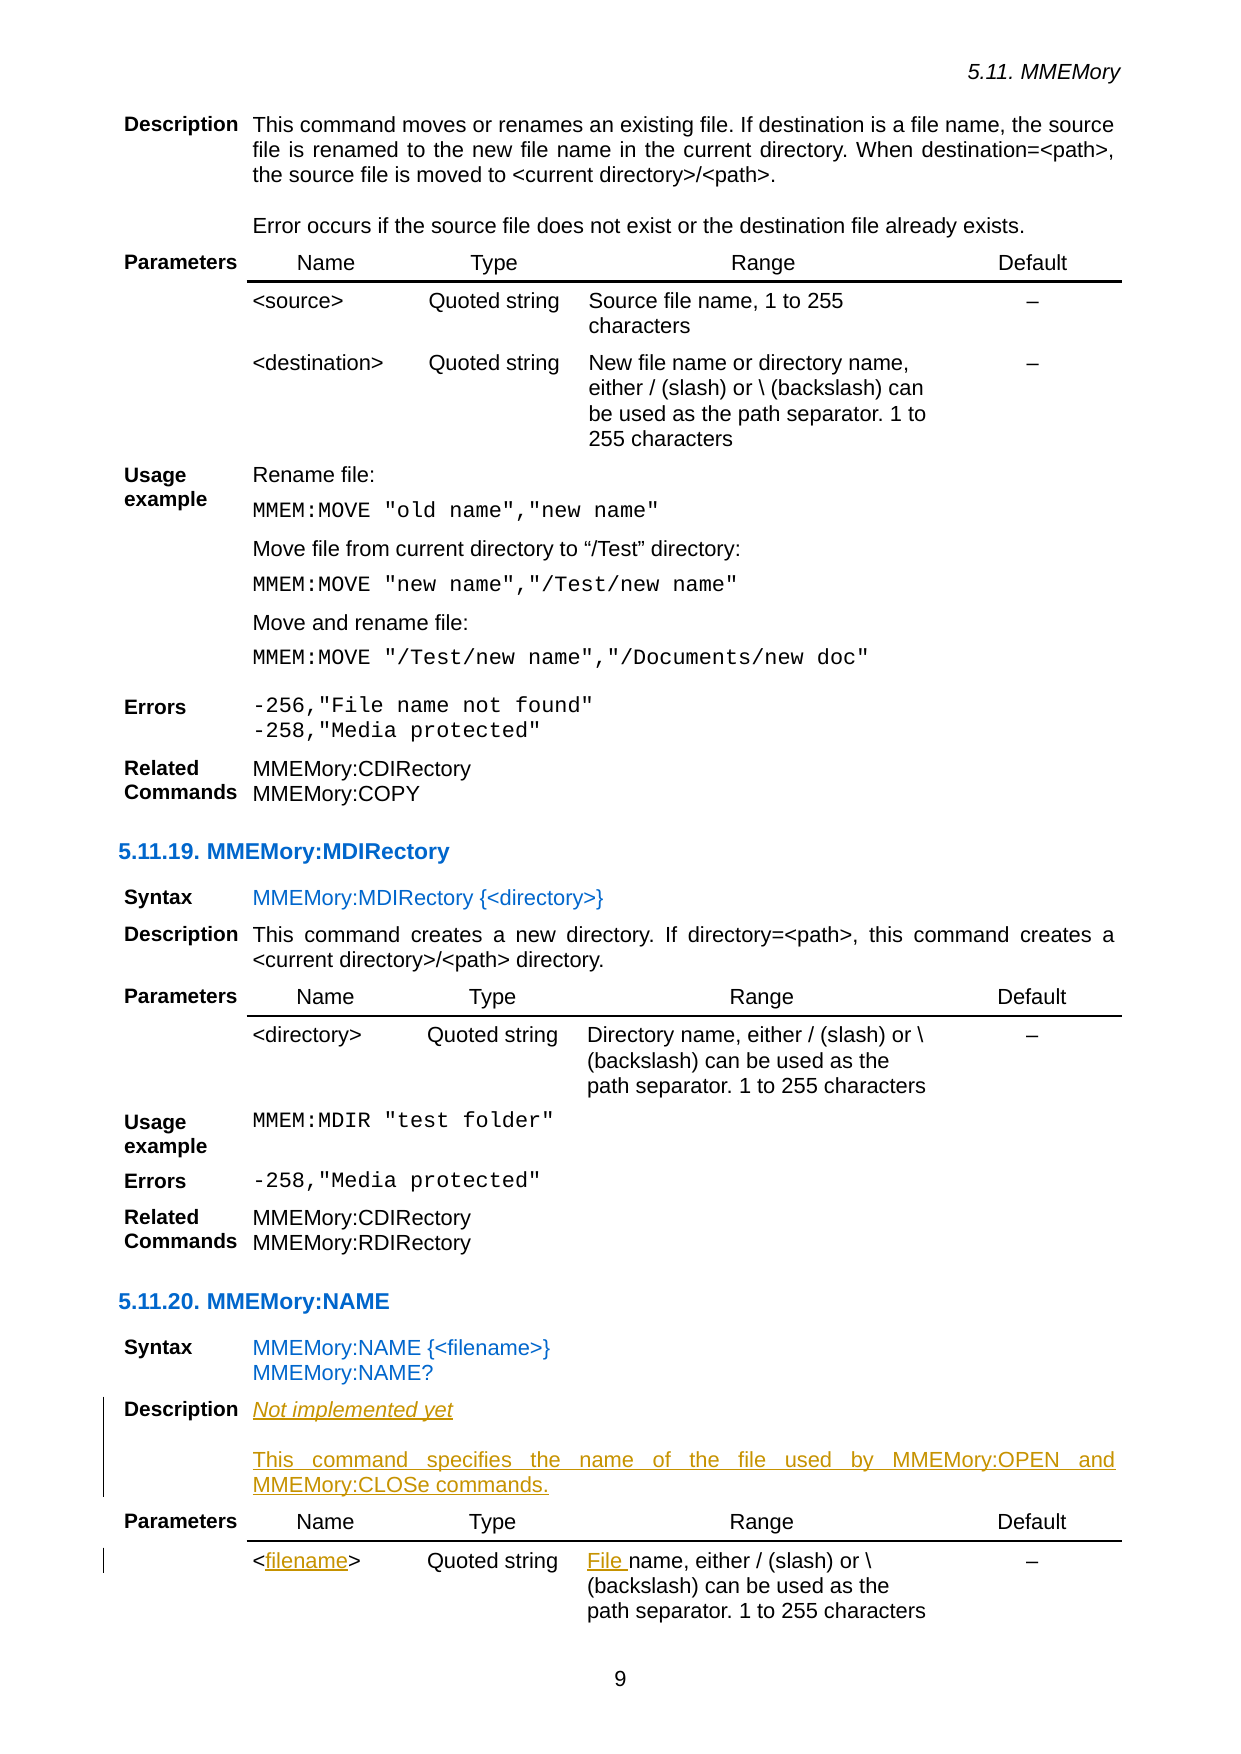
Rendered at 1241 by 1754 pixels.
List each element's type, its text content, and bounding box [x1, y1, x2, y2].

table_cell – [942, 1542, 1122, 1629]
table_cell Default [942, 978, 1122, 1014]
table_cell Type [404, 1503, 581, 1540]
table_cell This command moves or renames an existing file. If destination is a file name, the source file is renamed to the new file name in the current directory. When destination=<path>, the source file is moved to <current directory>/<path>. Error occurs if the source file does not exist or the destination file already exists. [247, 106, 1122, 244]
table_cell <filename> [247, 1542, 404, 1629]
table_cell – [942, 1017, 1122, 1104]
table_cell Quoted string [405, 283, 583, 344]
table_cell MMEM:MDIR "test folder" [247, 1104, 1122, 1163]
table_cell -258,"Media protected" [247, 1163, 1122, 1199]
table_cell <source> [247, 283, 405, 344]
table_cell Parameters [118, 1503, 247, 1629]
table_cell -256,"File name not found" -258,"Media protected" [247, 689, 1122, 750]
table_cell Quoted string [404, 1017, 581, 1104]
table_cell Name [247, 1503, 404, 1540]
table_cell Type [405, 244, 583, 280]
table_cell Name [247, 244, 405, 280]
table_cell Type [404, 978, 581, 1014]
table_cell Range [581, 1503, 942, 1540]
table_cell Not implemented yet This command specifies the name of the file used by MMEMory:OPEN and MMEMory:CLOSe commands. [247, 1391, 1122, 1503]
table_cell Errors [118, 1163, 247, 1199]
table_cell Rename file: MMEM:MOVE "old name","new name" Move file from current directory to “/Test” directory: MMEM:MOVE "new name","/Test/new name" Move and rename file: MMEM:MOVE "/Test/new name","/Documents/new doc" [247, 457, 1122, 689]
table_header MMEMory:MDIRectory {<directory>} [247, 879, 1122, 916]
table_cell Usage example [118, 1104, 247, 1163]
table_header Syntax [118, 879, 247, 916]
table_cell Related Commands [118, 750, 247, 812]
table_cell Source file name, 1 to 255 characters [583, 283, 943, 344]
table_cell – [944, 344, 1122, 457]
table_cell <destination> [247, 344, 405, 457]
table_cell Quoted string [404, 1542, 581, 1629]
table_cell Quoted string [405, 344, 583, 457]
table_cell Description [118, 916, 247, 978]
table_cell – [944, 283, 1122, 344]
table_cell Range [581, 978, 942, 1014]
table_cell Directory name, either / (slash) or \ (backslash) can be used as the path separator. 1 to 255 characters [581, 1017, 942, 1104]
subtitle MMEMory:MDIRectory [118, 838, 1122, 864]
table_cell Parameters [118, 244, 247, 457]
table_cell MMEMory:CDIRectory MMEMory:COPY [247, 750, 1122, 812]
table_cell Name [247, 978, 404, 1014]
table_cell Default [944, 244, 1122, 280]
table_cell Usage example [118, 457, 247, 689]
table_cell Parameters [118, 978, 247, 1104]
table_cell MMEMory:CDIRectory MMEMory:RDIRectory [247, 1199, 1122, 1261]
table_cell Related Commands [118, 1199, 247, 1261]
table_cell Default [942, 1503, 1122, 1540]
table_cell New file name or directory name, either / (slash) or \ (backslash) can be used as the path separator. 1 to 255 characters [583, 344, 943, 457]
table_cell Description [118, 1391, 247, 1503]
table_cell Range [583, 244, 943, 280]
table_cell Description [118, 106, 247, 244]
table_cell Errors [118, 689, 247, 750]
table_cell File name, either / (slash) or \ (backslash) can be used as the path separator. 1 to 255 characters [581, 1542, 942, 1629]
table_header MMEMory:NAME {<filename>} MMEMory:NAME? [247, 1329, 1122, 1391]
table_cell <directory> [247, 1017, 404, 1104]
table_cell This command creates a new directory. If directory=<path>, this command creates a <current directory>/<path> directory. [247, 916, 1122, 978]
table_header Syntax [118, 1329, 247, 1391]
subtitle MMEMory:NAME [118, 1288, 1122, 1314]
